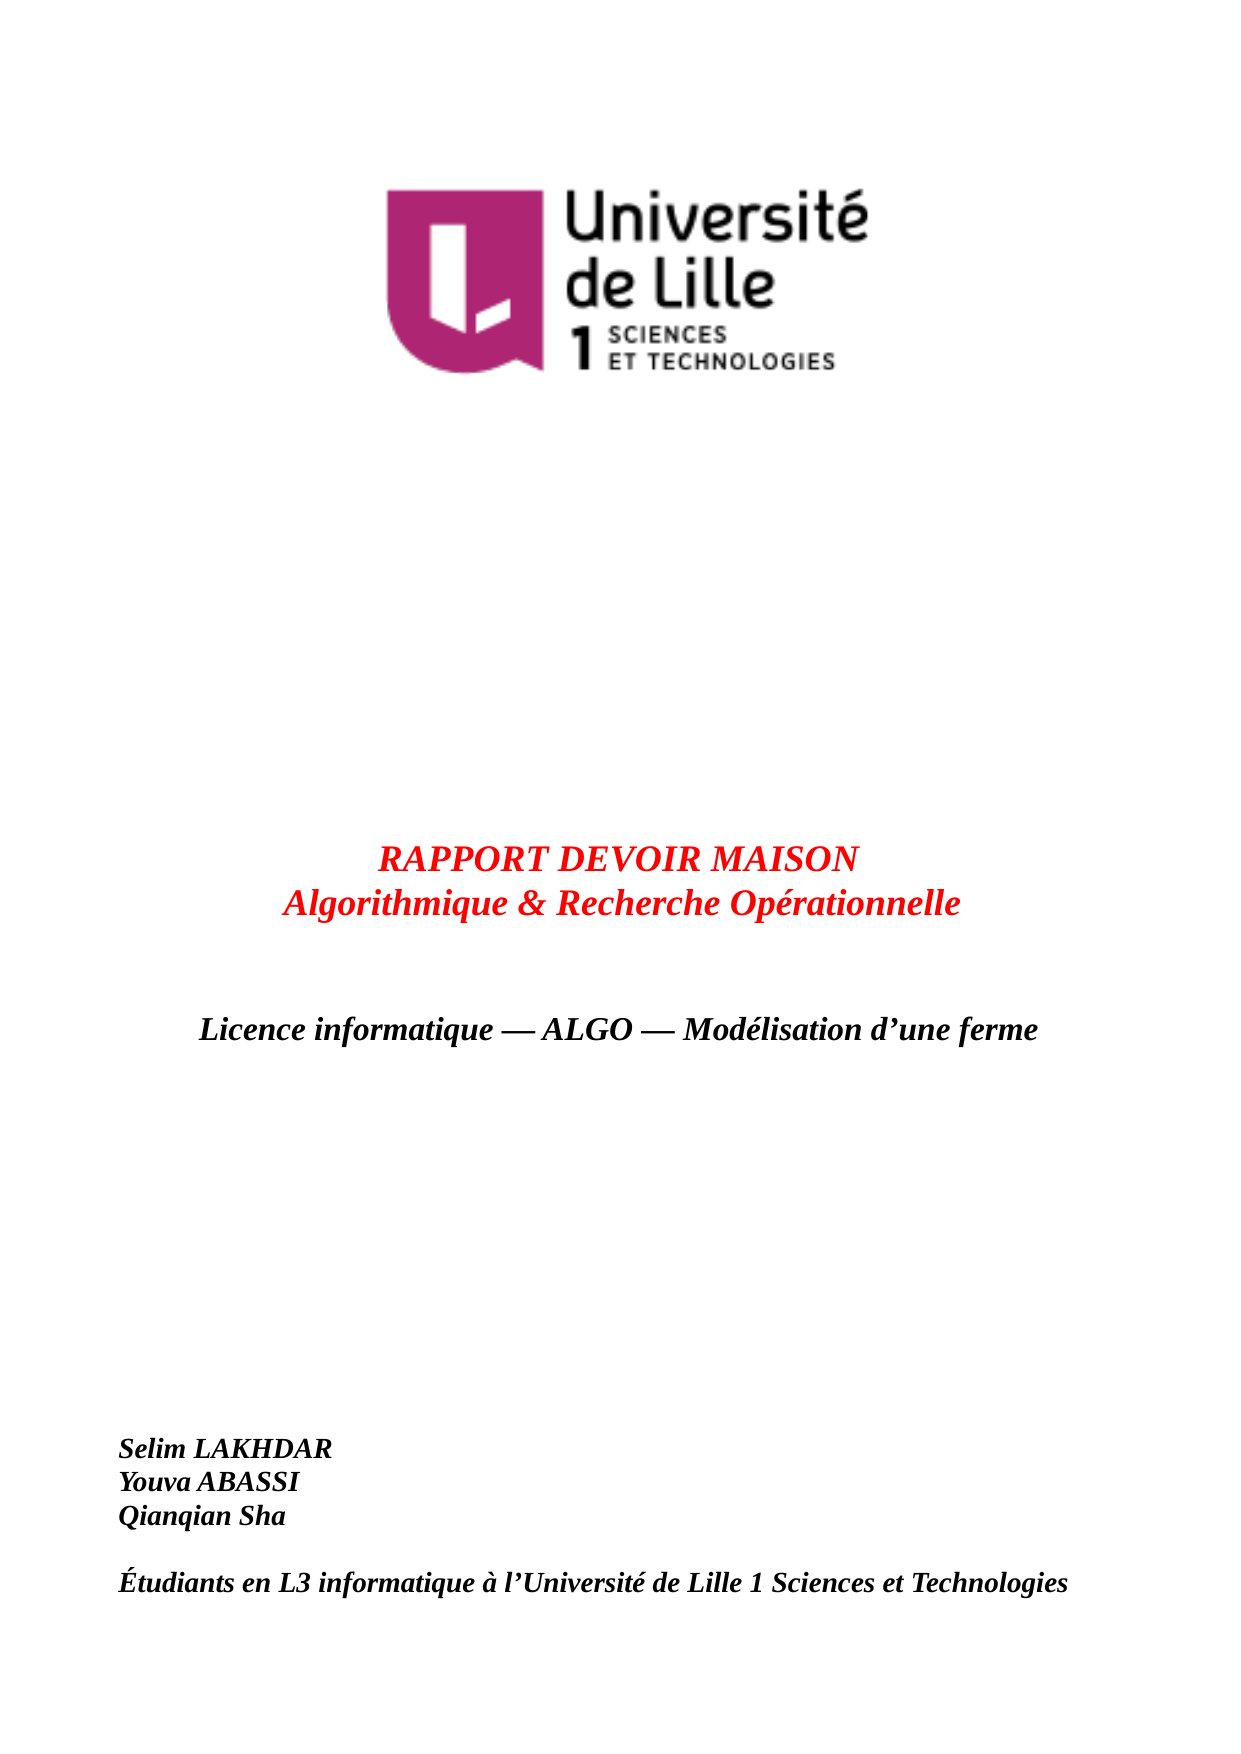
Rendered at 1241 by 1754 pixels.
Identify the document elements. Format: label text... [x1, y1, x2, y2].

picture [315, 118, 925, 437]
text Algorithmique & Recherche Opérationnelle [118, 880, 1122, 923]
text Selim LAKHDAR [118, 1431, 1122, 1464]
text Youva ABASSI [118, 1464, 1122, 1498]
text Étudiants en L3 informatique à l’Université de Lille 1 Sciences et Technologies [118, 1565, 1122, 1599]
text Licence informatique — ALGO — Modélisation d’une ferme [118, 1009, 1122, 1048]
text RAPPORT DEVOIR MAISON [118, 837, 1122, 880]
text Qianqian Sha [118, 1498, 1122, 1532]
